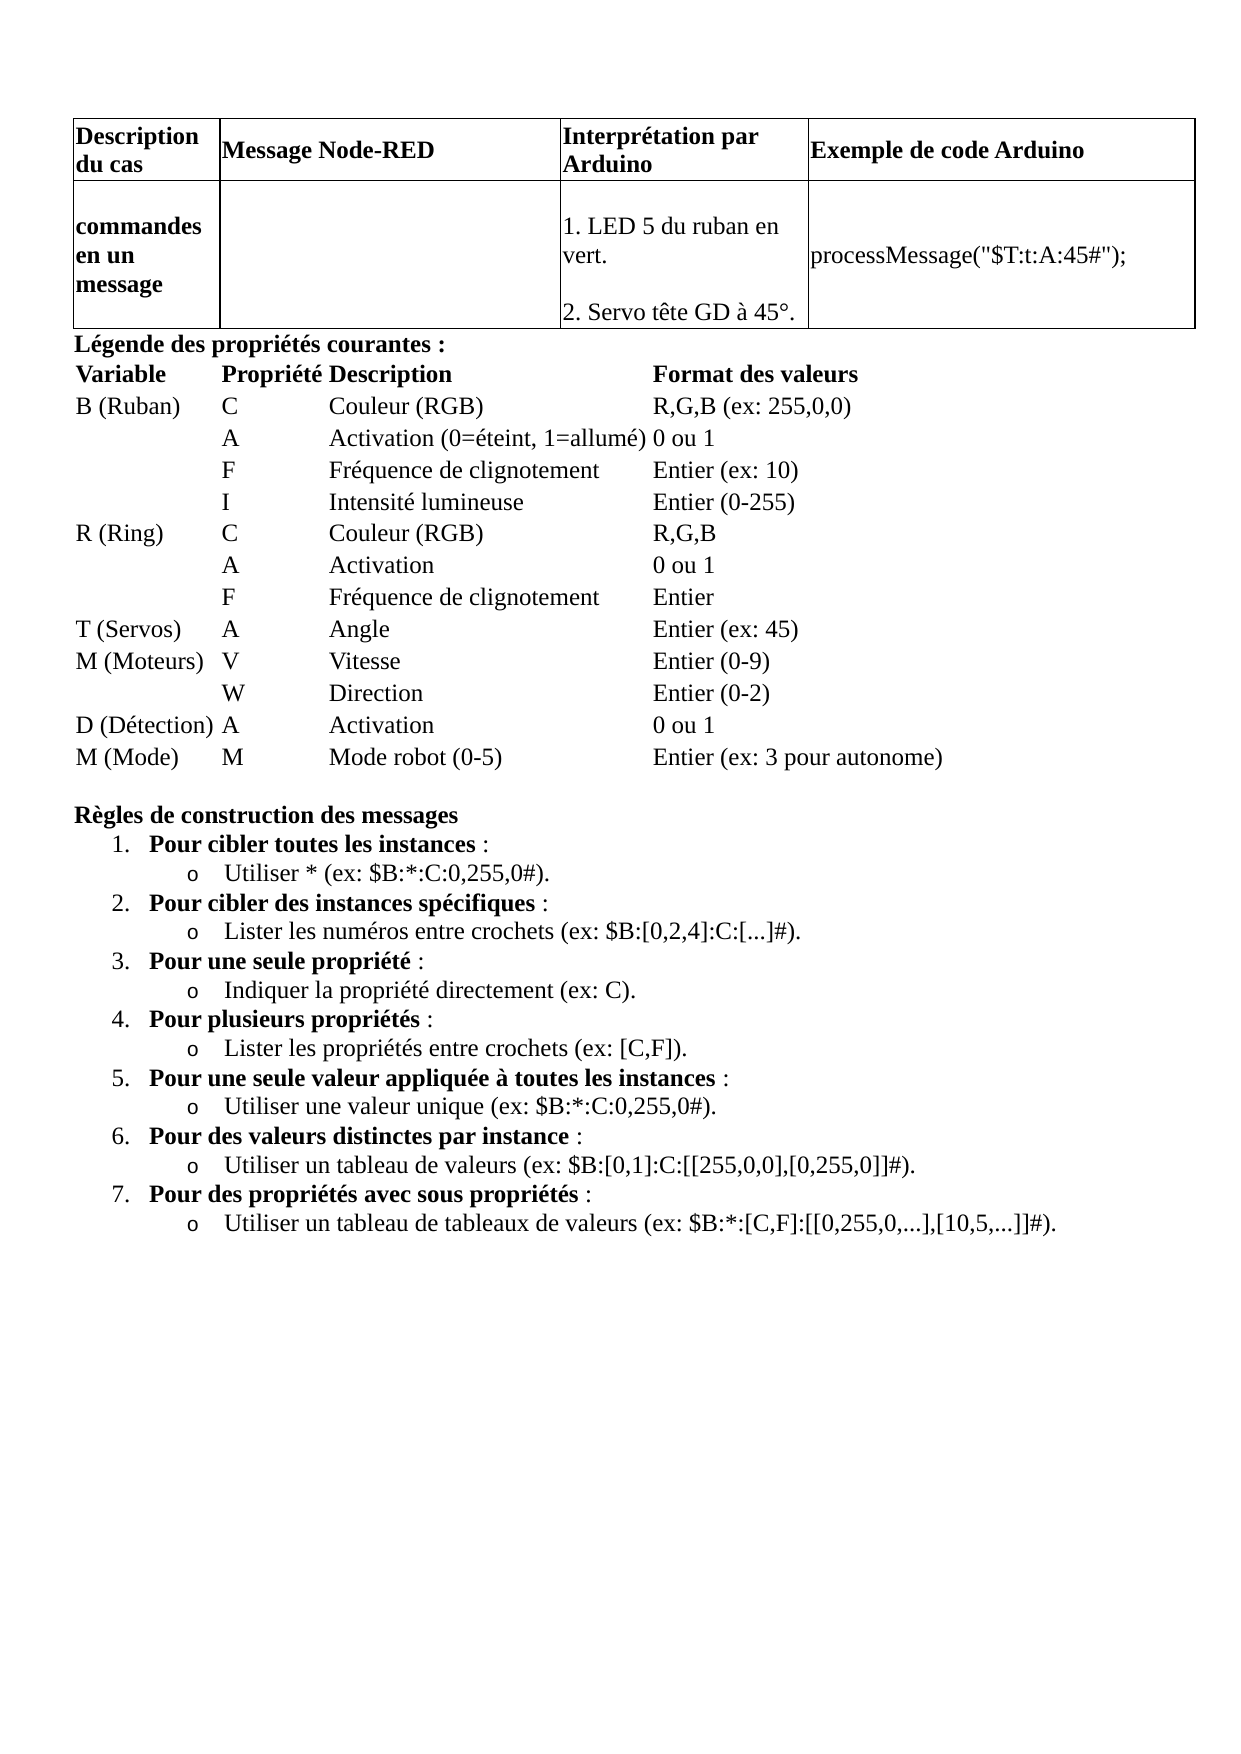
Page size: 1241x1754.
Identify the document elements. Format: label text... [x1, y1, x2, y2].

table_cell processMessage("$T:t:A:45#"); [809, 181, 1194, 328]
text Légende des propriétés courantes : [74, 329, 1196, 357]
table_cell Couleur (RGB) [327, 517, 651, 549]
table_cell A [220, 421, 327, 453]
table_cell Entier (0-9) [651, 644, 949, 676]
list Pour cibler toutes les instances : [111, 829, 1196, 858]
table_cell V [220, 644, 327, 676]
table_cell [74, 421, 220, 453]
list Utiliser une valeur unique (ex: $B:*:C:0,255,0#). [186, 1091, 1196, 1121]
table_cell [74, 549, 220, 581]
list Utiliser un tableau de tableaux de valeurs (ex: $B:*:[C,F]:[[0,255,0,...],[10,5,...]]#). [186, 1208, 1196, 1238]
table_cell Entier [651, 581, 949, 612]
table_cell commandes en un message [74, 181, 219, 328]
table_cell A [220, 549, 327, 581]
list Pour cibler des instances spécifiques : [111, 888, 1196, 916]
table_header Description du cas [74, 119, 219, 180]
table_cell M (Moteurs) [74, 644, 220, 676]
table_cell R,G,B [651, 517, 949, 549]
list Indiquer la propriété directement (ex: C). [186, 975, 1196, 1004]
table_cell [74, 453, 220, 485]
table_header Format des valeurs [651, 358, 949, 389]
text Règles de construction des messages [74, 801, 1196, 829]
table_cell R (Ring) [74, 517, 220, 549]
table_cell Activation [327, 708, 651, 740]
table_cell C [220, 389, 327, 421]
table_cell 1. LED 5 du ruban en vert. 2. Servo tête GD à 45°. [561, 181, 808, 328]
list Pour une seule propriété : [111, 946, 1196, 975]
table_cell F [220, 453, 327, 485]
table_cell R,G,B (ex: 255,0,0) [651, 389, 949, 421]
list Lister les numéros entre crochets (ex: $B:[0,2,4]:C:[...]#). [186, 916, 1196, 946]
table_cell A [220, 613, 327, 644]
table_cell I [220, 485, 327, 517]
table_cell 0 ou 1 [651, 421, 949, 453]
table_cell 0 ou 1 [651, 708, 949, 740]
table_cell Activation (0=éteint, 1=allumé) [327, 421, 651, 453]
table_cell Activation [327, 549, 651, 581]
table_cell F [220, 581, 327, 612]
table_cell D (Détection) [74, 708, 220, 740]
table_cell C [220, 517, 327, 549]
table_cell [74, 485, 220, 517]
table_cell Entier (ex: 10) [651, 453, 949, 485]
list Pour des propriétés avec sous propriétés : [111, 1179, 1196, 1208]
list Lister les propriétés entre crochets (ex: [C,F]). [186, 1033, 1196, 1063]
table_cell T (Servos) [74, 613, 220, 644]
table_cell Entier (ex: 3 pour autonome) [651, 740, 949, 772]
table_cell Fréquence de clignotement [327, 581, 651, 612]
table_cell Direction [327, 676, 651, 708]
table_cell W [220, 676, 327, 708]
table_cell 0 ou 1 [651, 549, 949, 581]
table_header Description [327, 358, 651, 389]
table_header Variable [74, 358, 220, 389]
table_cell Entier (ex: 45) [651, 613, 949, 644]
table_cell B (Ruban) [74, 389, 220, 421]
list Pour plusieurs propriétés : [111, 1004, 1196, 1033]
table_header Exemple de code Arduino [809, 119, 1194, 180]
table_header Interprétation par Arduino [561, 119, 808, 180]
table_cell Entier (0-255) [651, 485, 949, 517]
list Pour une seule valeur appliquée à toutes les instances : [111, 1063, 1196, 1091]
table_cell A [220, 708, 327, 740]
table_cell Angle [327, 613, 651, 644]
table_header Message Node-RED [221, 119, 560, 180]
table_cell Mode robot (0-5) [327, 740, 651, 772]
table_cell Intensité lumineuse [327, 485, 651, 517]
table_cell M (Mode) [74, 740, 220, 772]
table_cell Fréquence de clignotement [327, 453, 651, 485]
table_cell [74, 581, 220, 612]
list Pour des valeurs distinctes par instance : [111, 1121, 1196, 1150]
table_cell [221, 181, 560, 328]
list Utiliser un tableau de valeurs (ex: $B:[0,1]:C:[[255,0,0],[0,255,0]]#). [186, 1150, 1196, 1179]
table_cell M [220, 740, 327, 772]
table_cell Vitesse [327, 644, 651, 676]
table_cell [74, 676, 220, 708]
table_cell Couleur (RGB) [327, 389, 651, 421]
list Utiliser * (ex: $B:*:C:0,255,0#). [186, 858, 1196, 888]
table_cell Entier (0-2) [651, 676, 949, 708]
table_header Propriété [220, 358, 327, 389]
